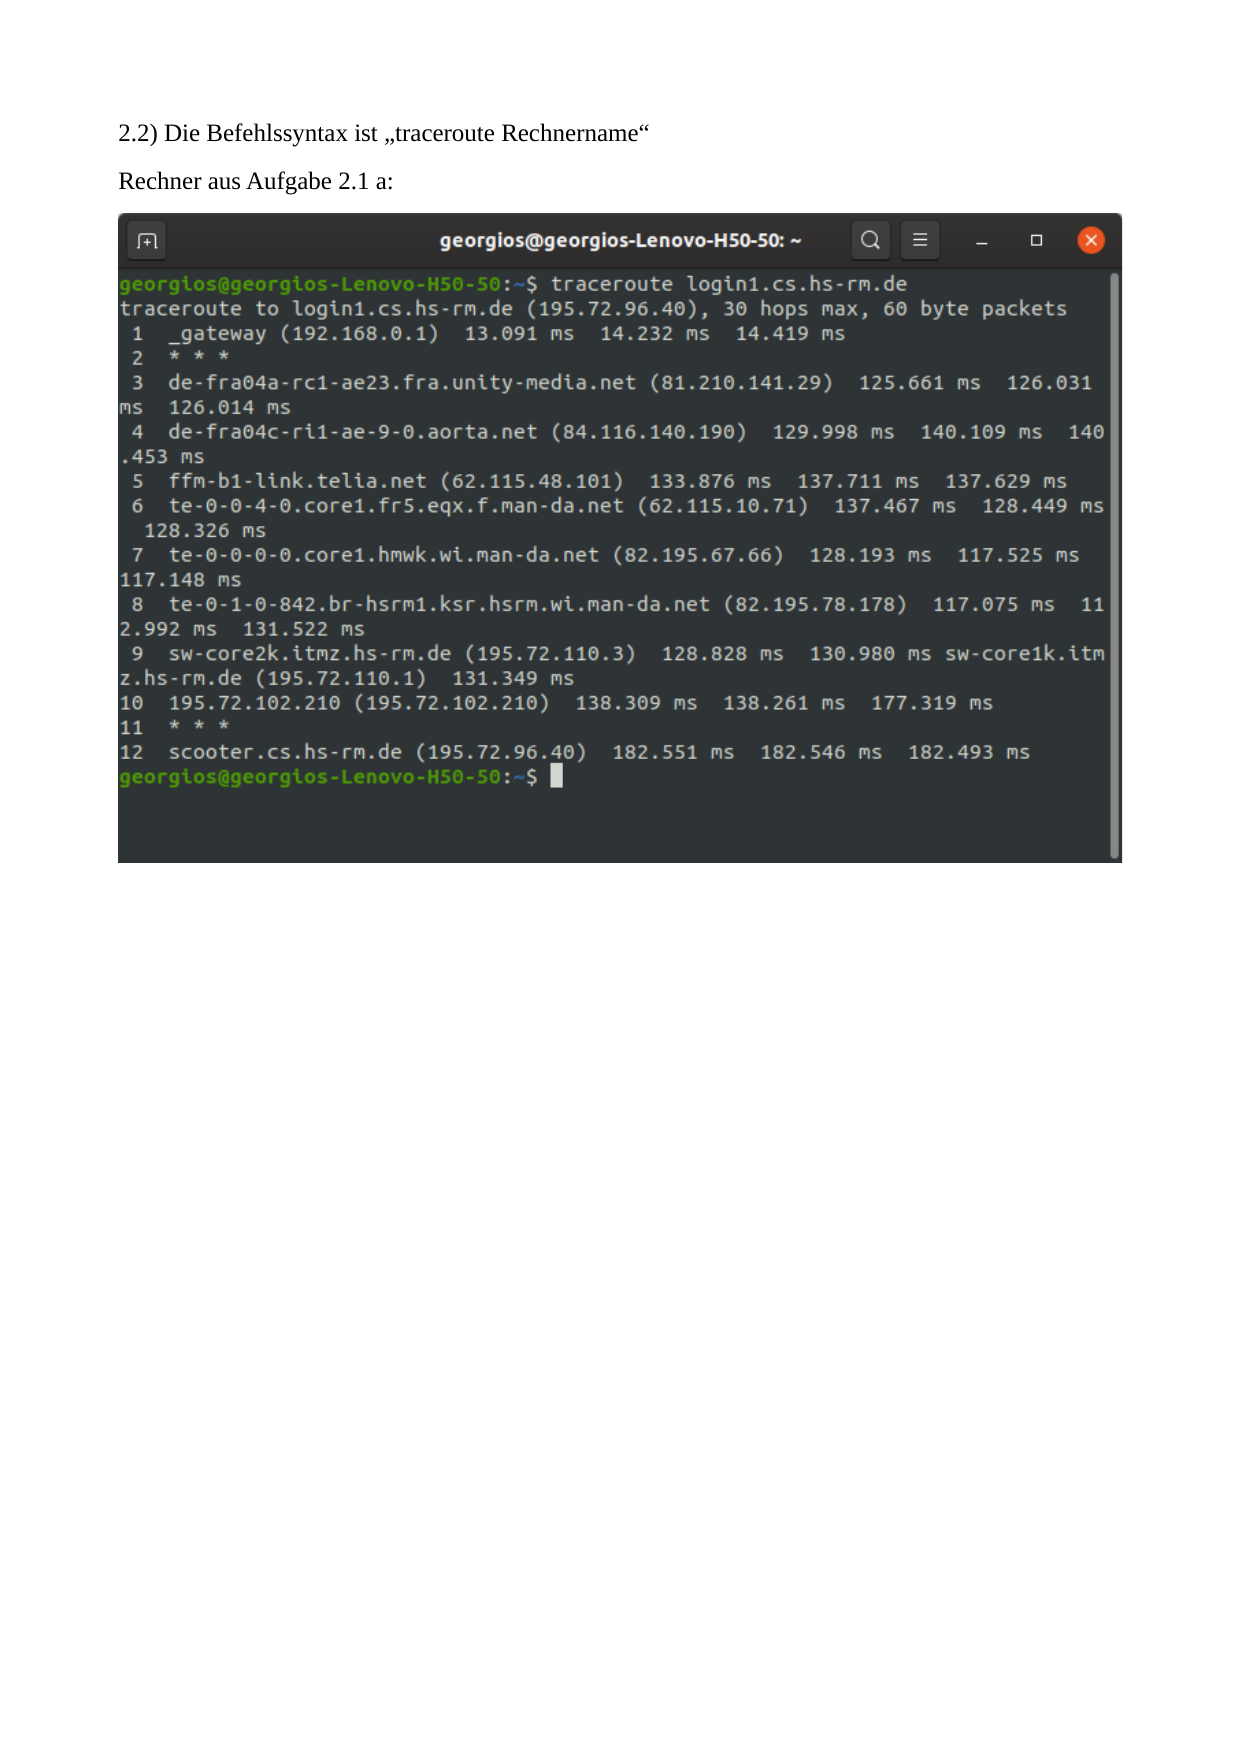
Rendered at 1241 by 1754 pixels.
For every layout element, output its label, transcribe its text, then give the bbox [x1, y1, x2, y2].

text Rechner aus Aufgabe 2.1 a: [118, 166, 1122, 194]
text 2.2) Die Befehlssyntax ist „traceroute Rechnername“ [118, 118, 1122, 147]
picture [118, 213, 1123, 863]
